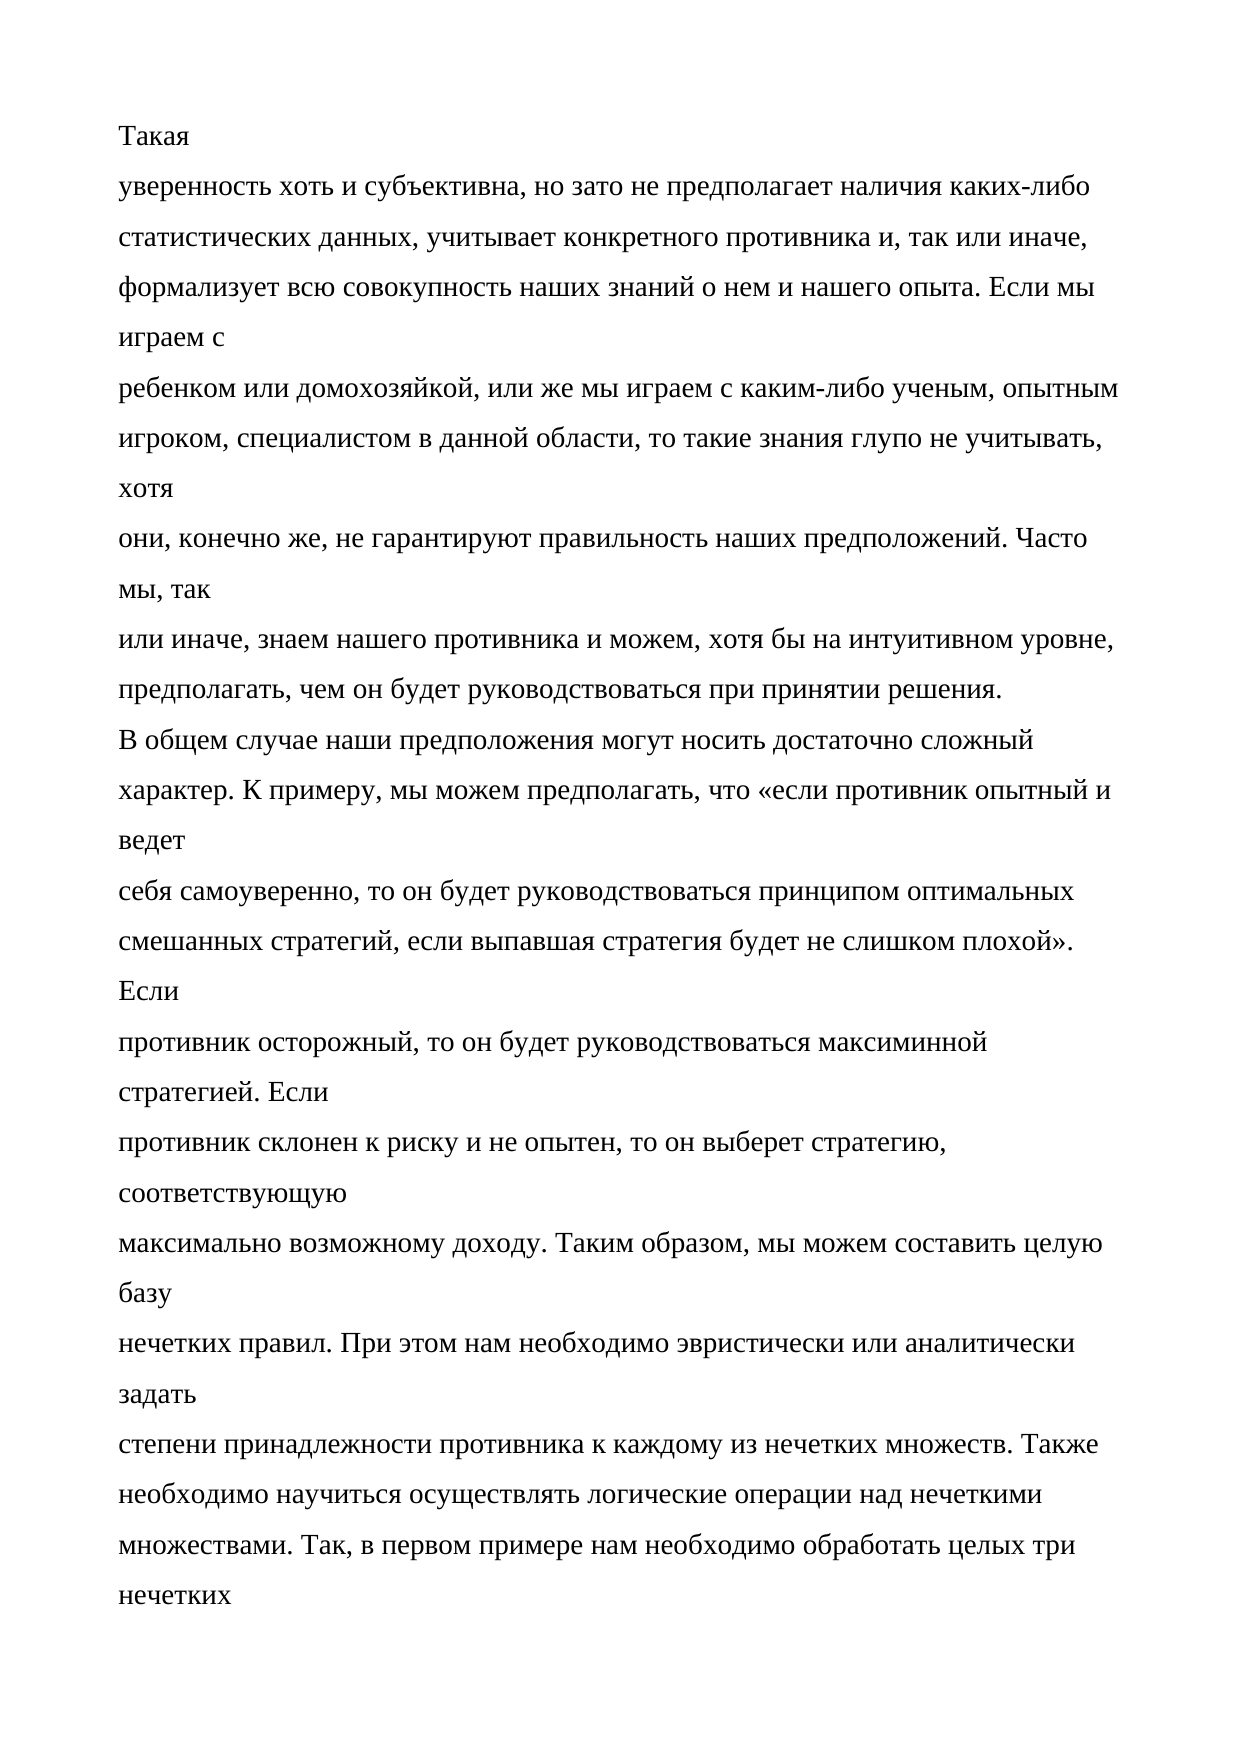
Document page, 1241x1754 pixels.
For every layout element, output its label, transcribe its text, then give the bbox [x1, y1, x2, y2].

text нечетких правил. При этом нам необходимо эвристически или аналитически задать [118, 1326, 1122, 1409]
text игроком, специалистом в данной области, то такие знания глупо не учитывать, хотя [118, 420, 1122, 504]
text ребенком или домохозяйкой, или же мы играем с каким-либо ученым, опытным [118, 370, 1122, 403]
text формализует всю совокупность наших знаний о нем и нашего опыта. Если мы играем с [118, 269, 1122, 353]
text характер. К примеру, мы можем предполагать, что «если противник опытный и ведет [118, 772, 1122, 856]
text противник склонен к риску и не опытен, то он выберет стратегию, соответствующую [118, 1124, 1122, 1208]
text уверенность хоть и субъективна, но зато не предполагает наличия каких-либо [118, 168, 1122, 202]
text статистических данных, учитывает конкретного противника и, так или иначе, [118, 219, 1122, 252]
text В общем случае наши предположения могут носить достаточно сложный [118, 722, 1122, 755]
text они, конечно же, не гарантируют правильность наших предположений. Часто мы, так [118, 521, 1122, 604]
text степени принадлежности противника к каждому из нечетких множеств. Также [118, 1426, 1122, 1460]
text предполагать, чем он будет руководствоваться при принятии решения. [118, 672, 1122, 705]
text Такая [118, 118, 1122, 152]
text необходимо научиться осуществлять логические операции над нечеткими [118, 1477, 1122, 1510]
text противник осторожный, то он будет руководствоваться максиминной стратегией. Если [118, 1024, 1122, 1108]
text максимально возможному доходу. Таким образом, мы можем составить целую базу [118, 1225, 1122, 1309]
text или иначе, знаем нашего противника и можем, хотя бы на интуитивном уровне, [118, 621, 1122, 655]
text себя самоуверенно, то он будет руководствоваться принципом оптимальных [118, 873, 1122, 906]
text множествами. Так, в первом примере нам необходимо обработать целых три нечетких [118, 1527, 1122, 1611]
text смешанных стратегий, если выпавшая стратегия будет не слишком плохой». Если [118, 923, 1122, 1007]
